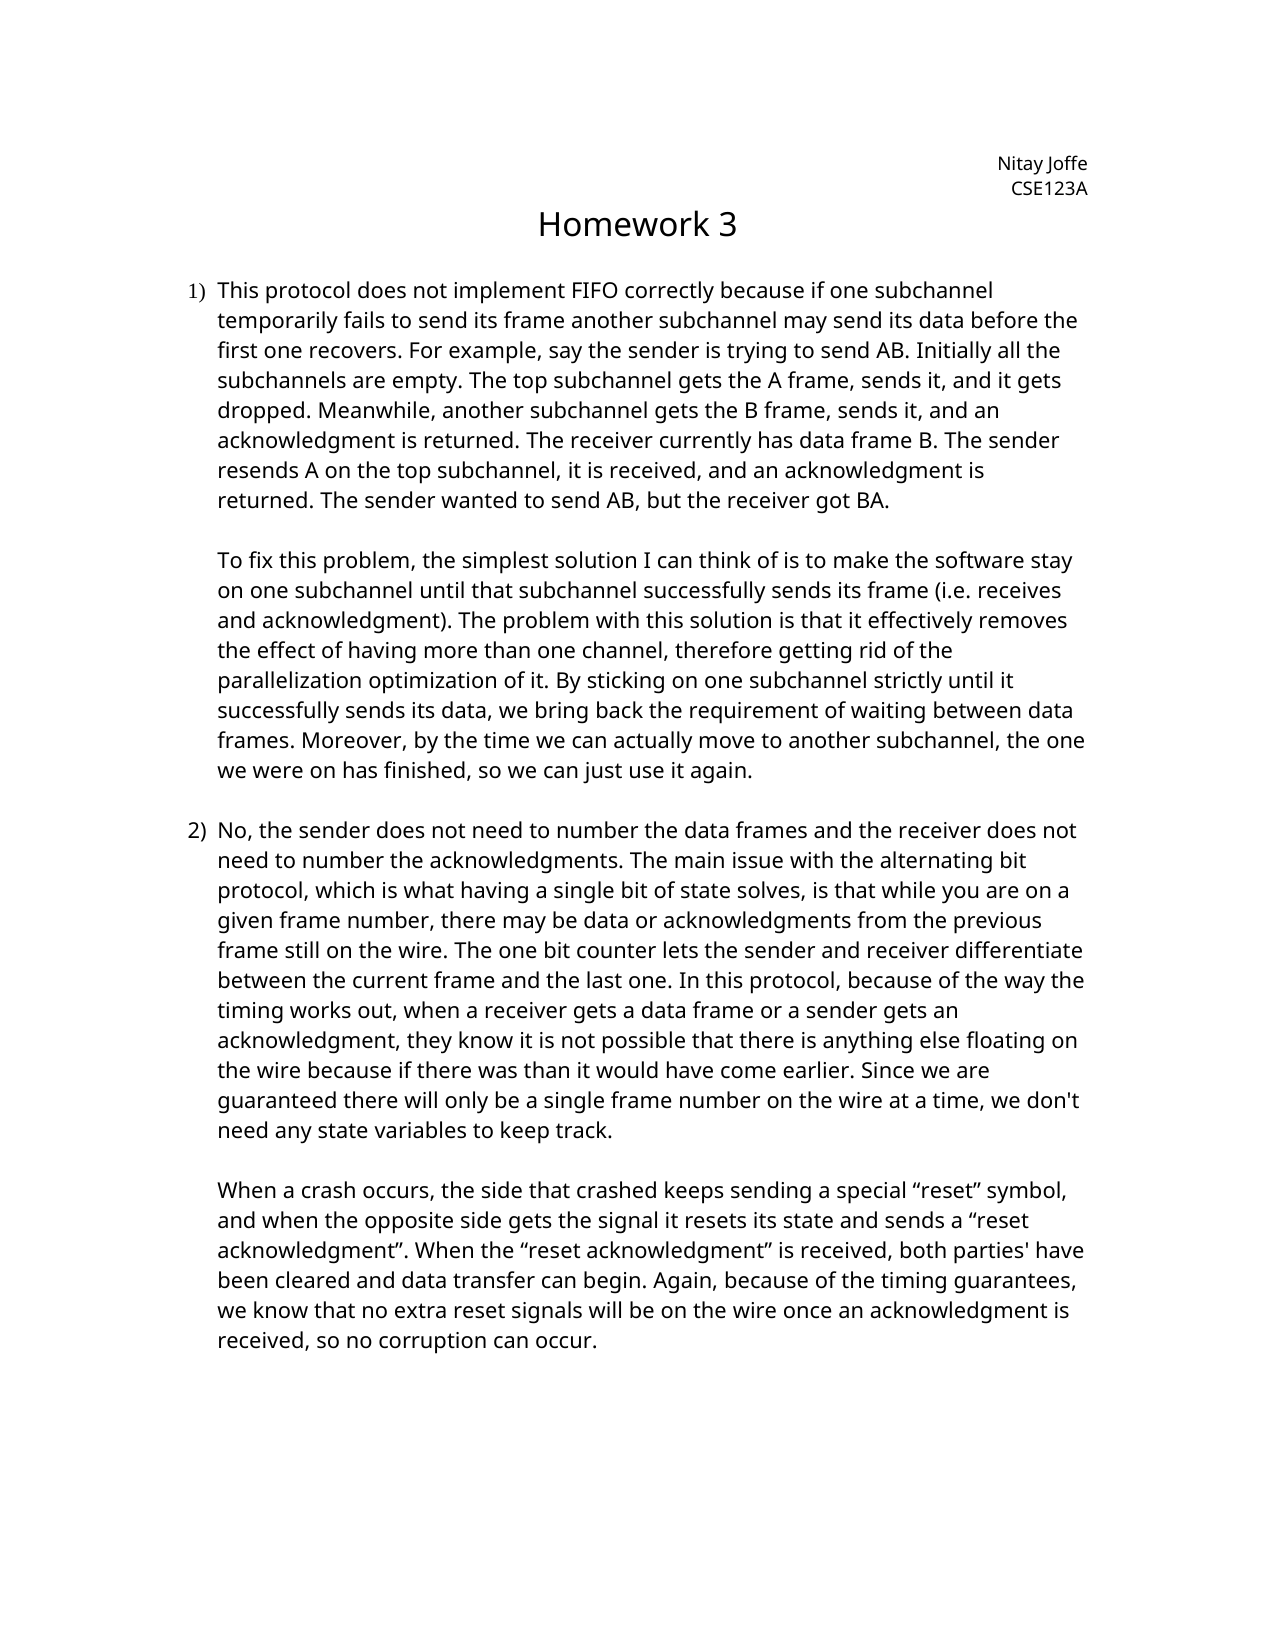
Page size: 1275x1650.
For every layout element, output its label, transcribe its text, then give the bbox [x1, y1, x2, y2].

text CSE123A [187, 176, 1087, 201]
text Nitay Joffe [187, 150, 1087, 176]
text Homework 3 [187, 201, 1087, 246]
list This protocol does not implement FIFO correctly because if one subchannel temporarily fails to send its frame another subchannel may send its data before the first one recovers. For example, say the sender is trying to send AB. Initially all the subchannels are empty. The top subchannel gets the A frame, sends it, and it gets dropped. Meanwhile, another subchannel gets the B frame, sends it, and an acknowledgment is returned. The receiver currently has data frame B. The sender resends A on the top subchannel, it is received, and an acknowledgment is returned. The sender wanted to send AB, but the receiver got BA. [187, 274, 1087, 514]
list When a crash occurs, the side that crashed keeps sending a special “reset” symbol, and when the opposite side gets the signal it resets its state and sends a “reset acknowledgment”. When the “reset acknowledgment” is received, both parties' have been cleared and data transfer can begin. Again, because of the timing guarantees, we know that no extra reset signals will be on the wire once an acknowledgment is received, so no corruption can occur. [187, 1174, 1087, 1354]
list No, the sender does not need to number the data frames and the receiver does not need to number the acknowledgments. The main issue with the alternating bit protocol, which is what having a single bit of state solves, is that while you are on a given frame number, there may be data or acknowledgments from the previous frame still on the wire. The one bit counter lets the sender and receiver differentiate between the current frame and the last one. In this protocol, because of the way the timing works out, when a receiver gets a data frame or a sender gets an acknowledgment, they know it is not possible that there is anything else floating on the wire because if there was than it would have come earlier. Since we are guaranteed there will only be a single frame number on the wire at a time, we don't need any state variables to keep track. [187, 814, 1087, 1144]
list To fix this problem, the simplest solution I can think of is to make the software stay on one subchannel until that subchannel successfully sends its frame (i.e. receives and acknowledgment). The problem with this solution is that it effectively removes the effect of having more than one channel, therefore getting rid of the parallelization optimization of it. By sticking on one subchannel strictly until it successfully sends its data, we bring back the requirement of waiting between data frames. Moreover, by the time we can actually move to another subchannel, the one we were on has finished, so we can just use it again. [187, 544, 1087, 784]
